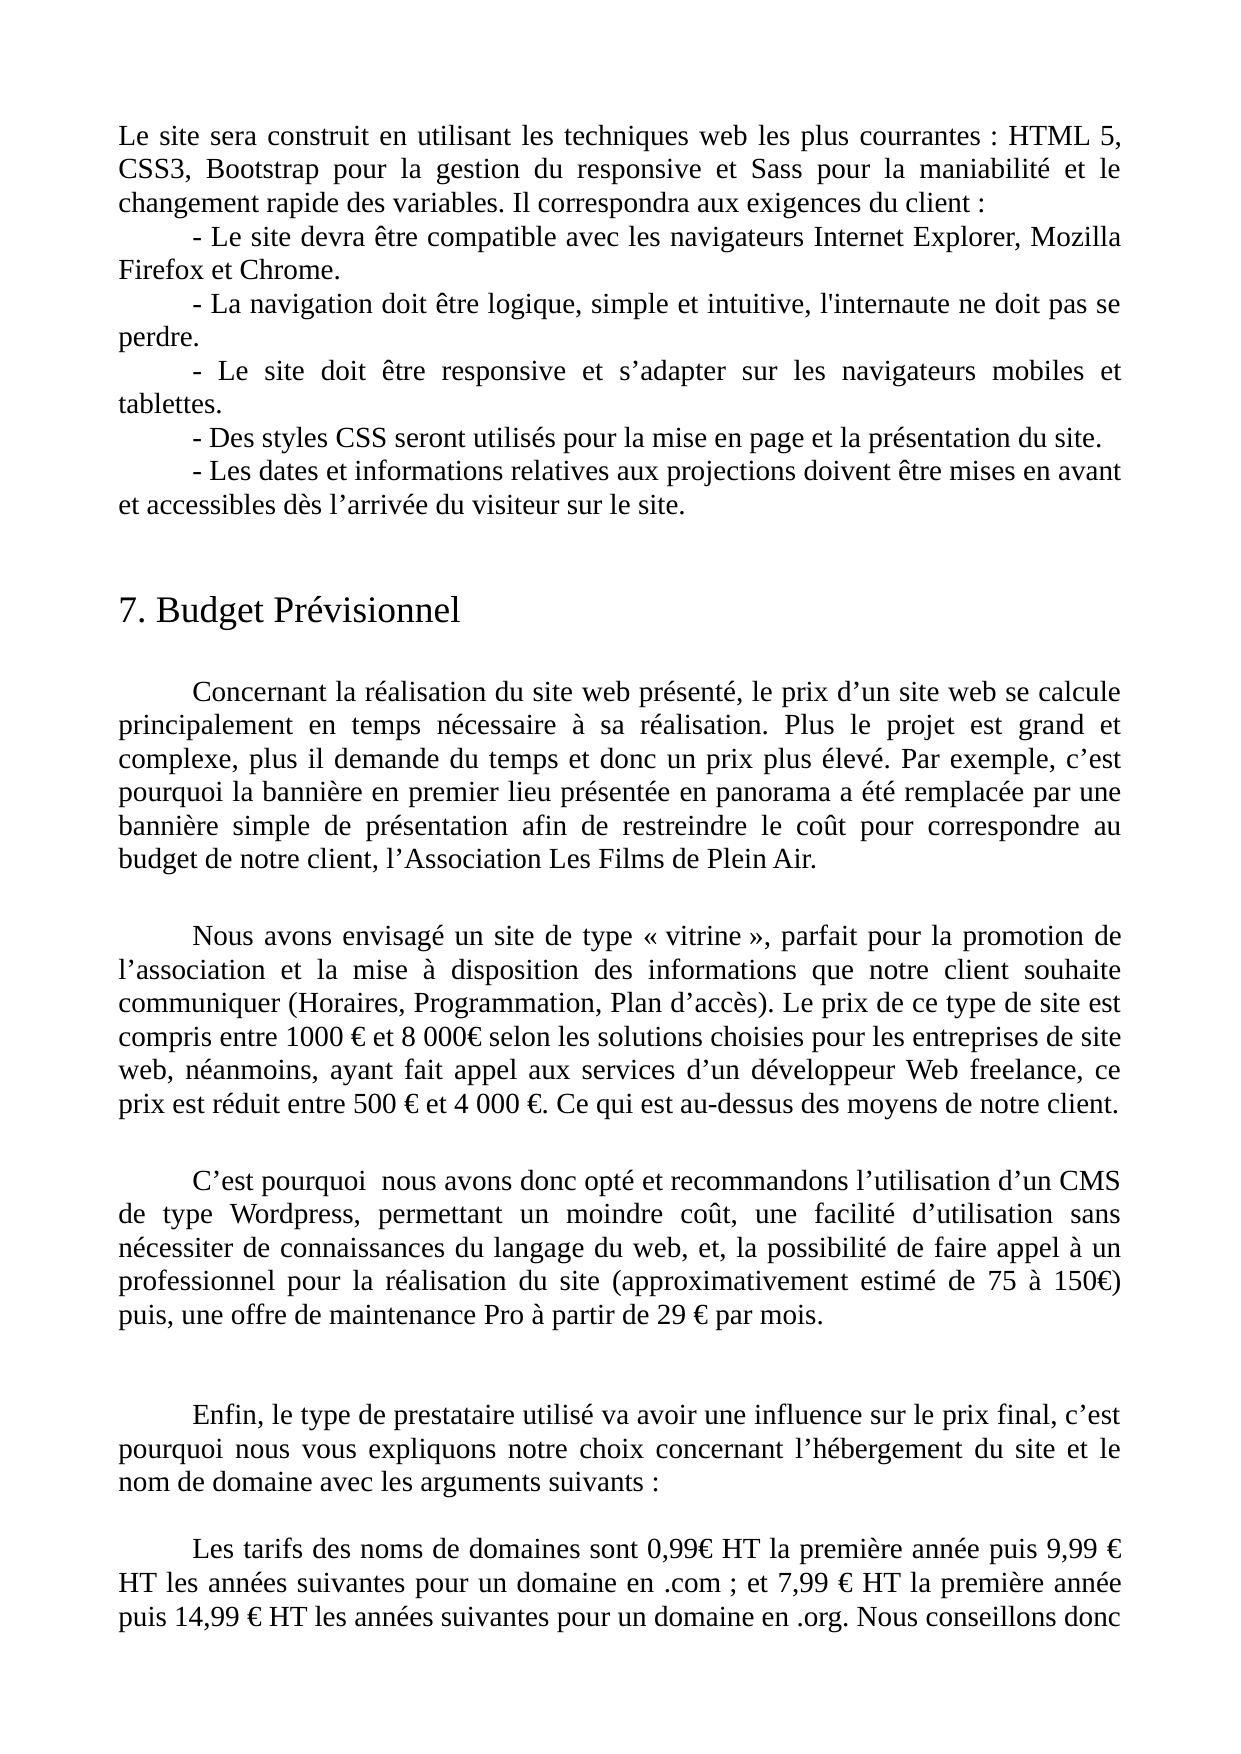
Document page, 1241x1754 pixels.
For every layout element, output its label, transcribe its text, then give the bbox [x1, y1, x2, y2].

text Le site sera construit en utilisant les techniques web les plus courrantes : HTML 5, CSS3, Bootstrap pour la gestion du responsive et Sass pour la maniabilité et le changement rapide des variables. Il correspondra aux exigences du client : [118, 118, 1122, 219]
text Concernant la réalisation du site web présenté, le prix d’un site web se calcule principalement en temps nécessaire à sa réalisation. Plus le projet est grand et complexe, plus il demande du temps et donc un prix plus élevé. Par exemple, c’est pourquoi la bannière en premier lieu présentée en panorama a été remplacée par une bannière simple de présentation afin de restreindre le coût pour correspondre au budget de notre client, l’Association Les Films de Plein Air. [118, 674, 1122, 875]
text - La navigation doit être logique, simple et intuitive, l'internaute ne doit pas se perdre. [118, 286, 1122, 353]
text - Les dates et informations relatives aux projections doivent être mises en avant et accessibles dès l’arrivée du visiteur sur le site. [118, 453, 1122, 521]
text - Le site doit être responsive et s’adapter sur les navigateurs mobiles et tablettes. [118, 353, 1122, 420]
text 7. Budget Prévisionnel [118, 588, 1122, 631]
text - Le site devra être compatible avec les navigateurs Internet Explorer, Mozilla Firefox et Chrome. [118, 219, 1122, 286]
text C’est pourquoi nous avons donc opté et recommandons l’utilisation d’un CMS de type Wordpress, permettant un moindre coût, une facilité d’utilisation sans nécessiter de connaissances du langage du web, et, la possibilité de faire appel à un professionnel pour la réalisation du site (approximativement estimé de 75 à 150€) puis, une offre de maintenance Pro à partir de 29 € par mois. [118, 1163, 1122, 1330]
text Enfin, le type de prestataire utilisé va avoir une influence sur le prix final, c’est pourquoi nous vous expliquons notre choix concernant l’hébergement du site et le nom de domaine avec les arguments suivants : [118, 1397, 1122, 1498]
text Nous avons envisagé un site de type « vitrine », parfait pour la promotion de l’association et la mise à disposition des informations que notre client souhaite communiquer (Horaires, Programmation, Plan d’accès). Le prix de ce type de site est compris entre 1000 € et 8 000€ selon les solutions choisies pour les entreprises de site web, néanmoins, ayant fait appel aux services d’un développeur Web freelance, ce prix est réduit entre 500 € et 4 000 €. Ce qui est au-dessus des moyens de notre client. [118, 918, 1122, 1119]
text - Des styles CSS seront utilisés pour la mise en page et la présentation du site. [118, 420, 1122, 453]
text Les tarifs des noms de domaines sont 0,99€ HT la première année puis 9,99 € HT les années suivantes pour un domaine en .com ; et 7,99 € HT la première année puis 14,99 € HT les années suivantes pour un domaine en .org. Nous conseillons donc [118, 1532, 1122, 1632]
